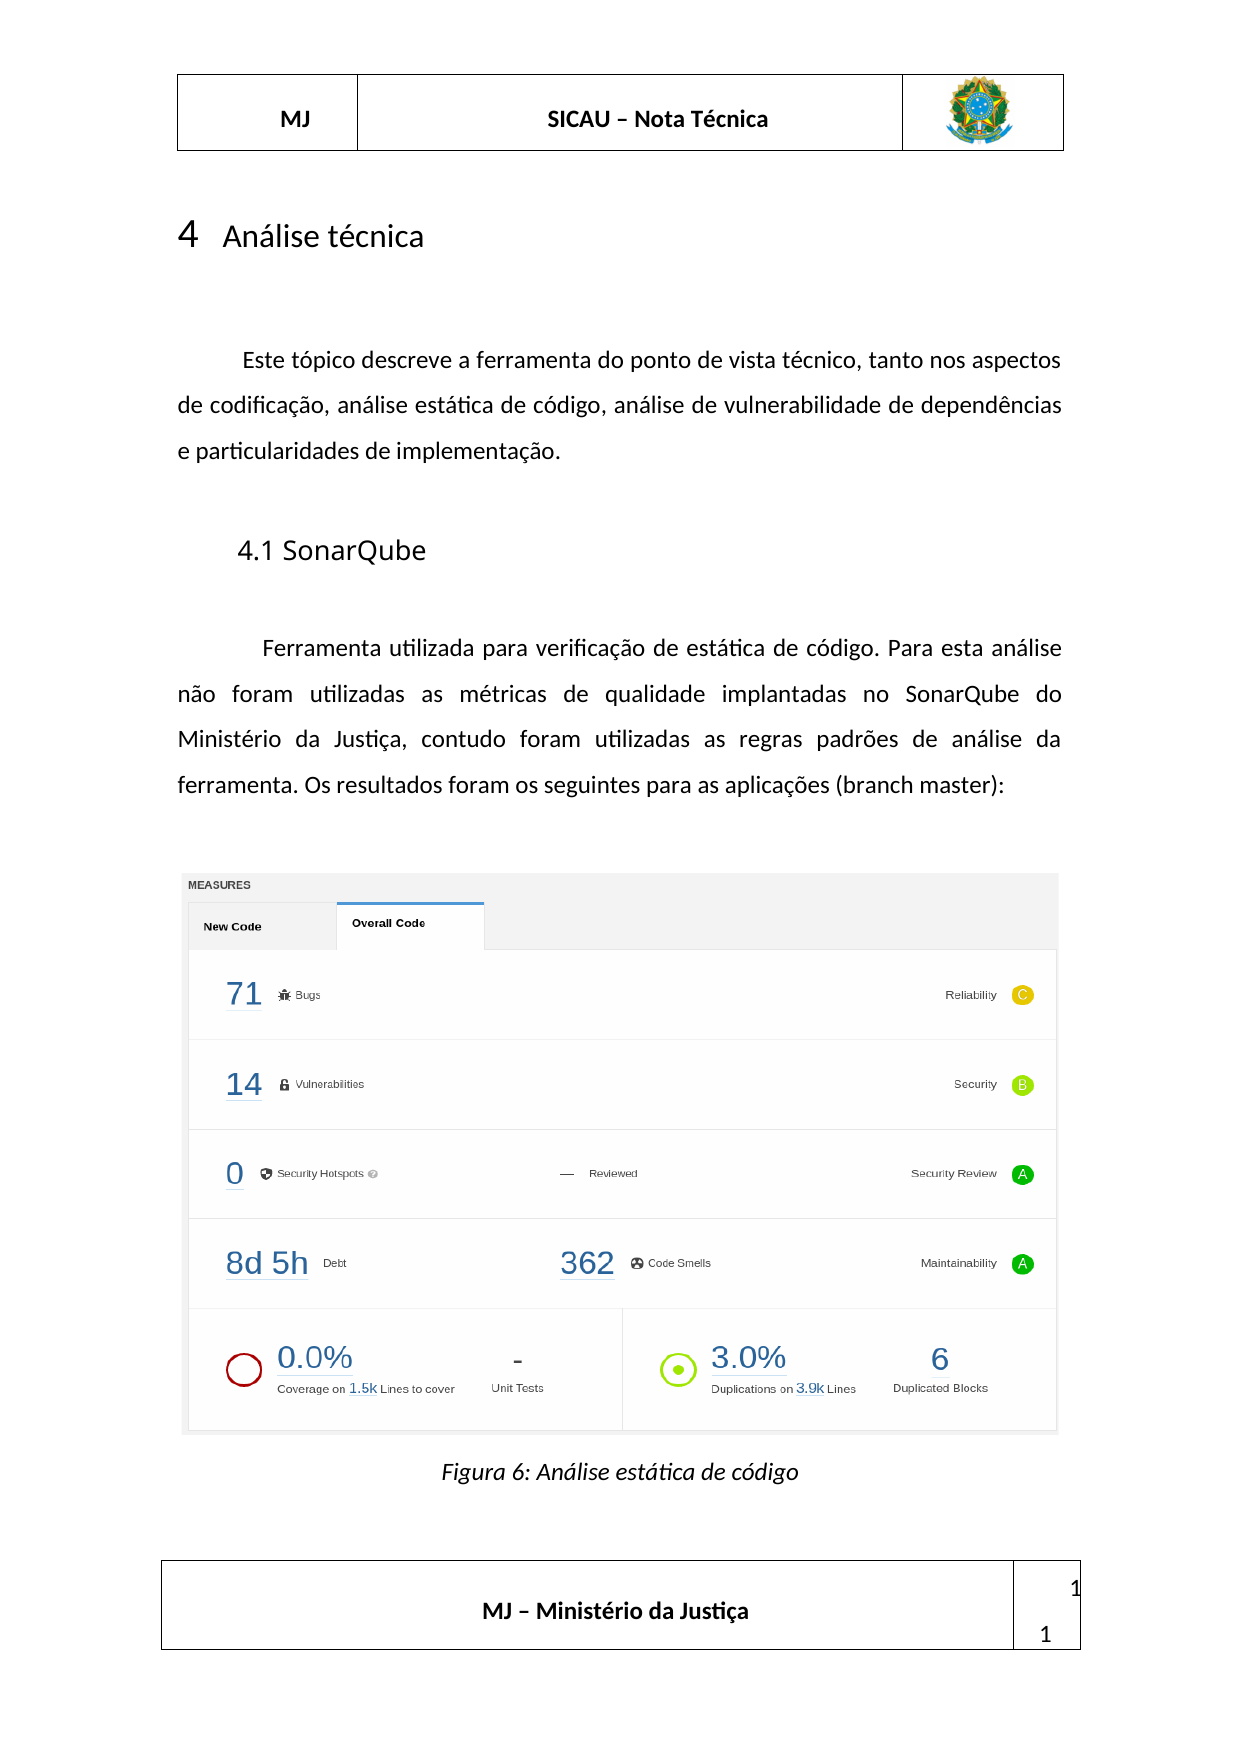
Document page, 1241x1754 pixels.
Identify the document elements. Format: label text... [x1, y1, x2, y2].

picture [181, 873, 1059, 1435]
text Ferramenta utilizada para verificação de estática de código. Para esta análise não foram utilizadas as métricas de qualidade implantadas no SonarQube do Ministério da Justiça, contudo foram utilizadas as regras padrões de análise da ferramenta. Os resultados foram os seguintes para as aplicações (branch master): [177, 632, 1063, 800]
text Figura 6: Análise estática de código [177, 873, 1063, 1486]
subtitle Análise técnica [177, 207, 1063, 257]
picture [944, 75, 1020, 149]
text Este tópico descreve a ferramenta do ponto de vista técnico, tanto nos aspectos de codificação, análise estática de código, análise de vulnerabilidade de dependências e particularidades de implementação. [177, 344, 1063, 466]
subtitle 4.1 SonarQube [427, 531, 1063, 568]
subtitle 4.1 SonarQube [177, 531, 237, 568]
